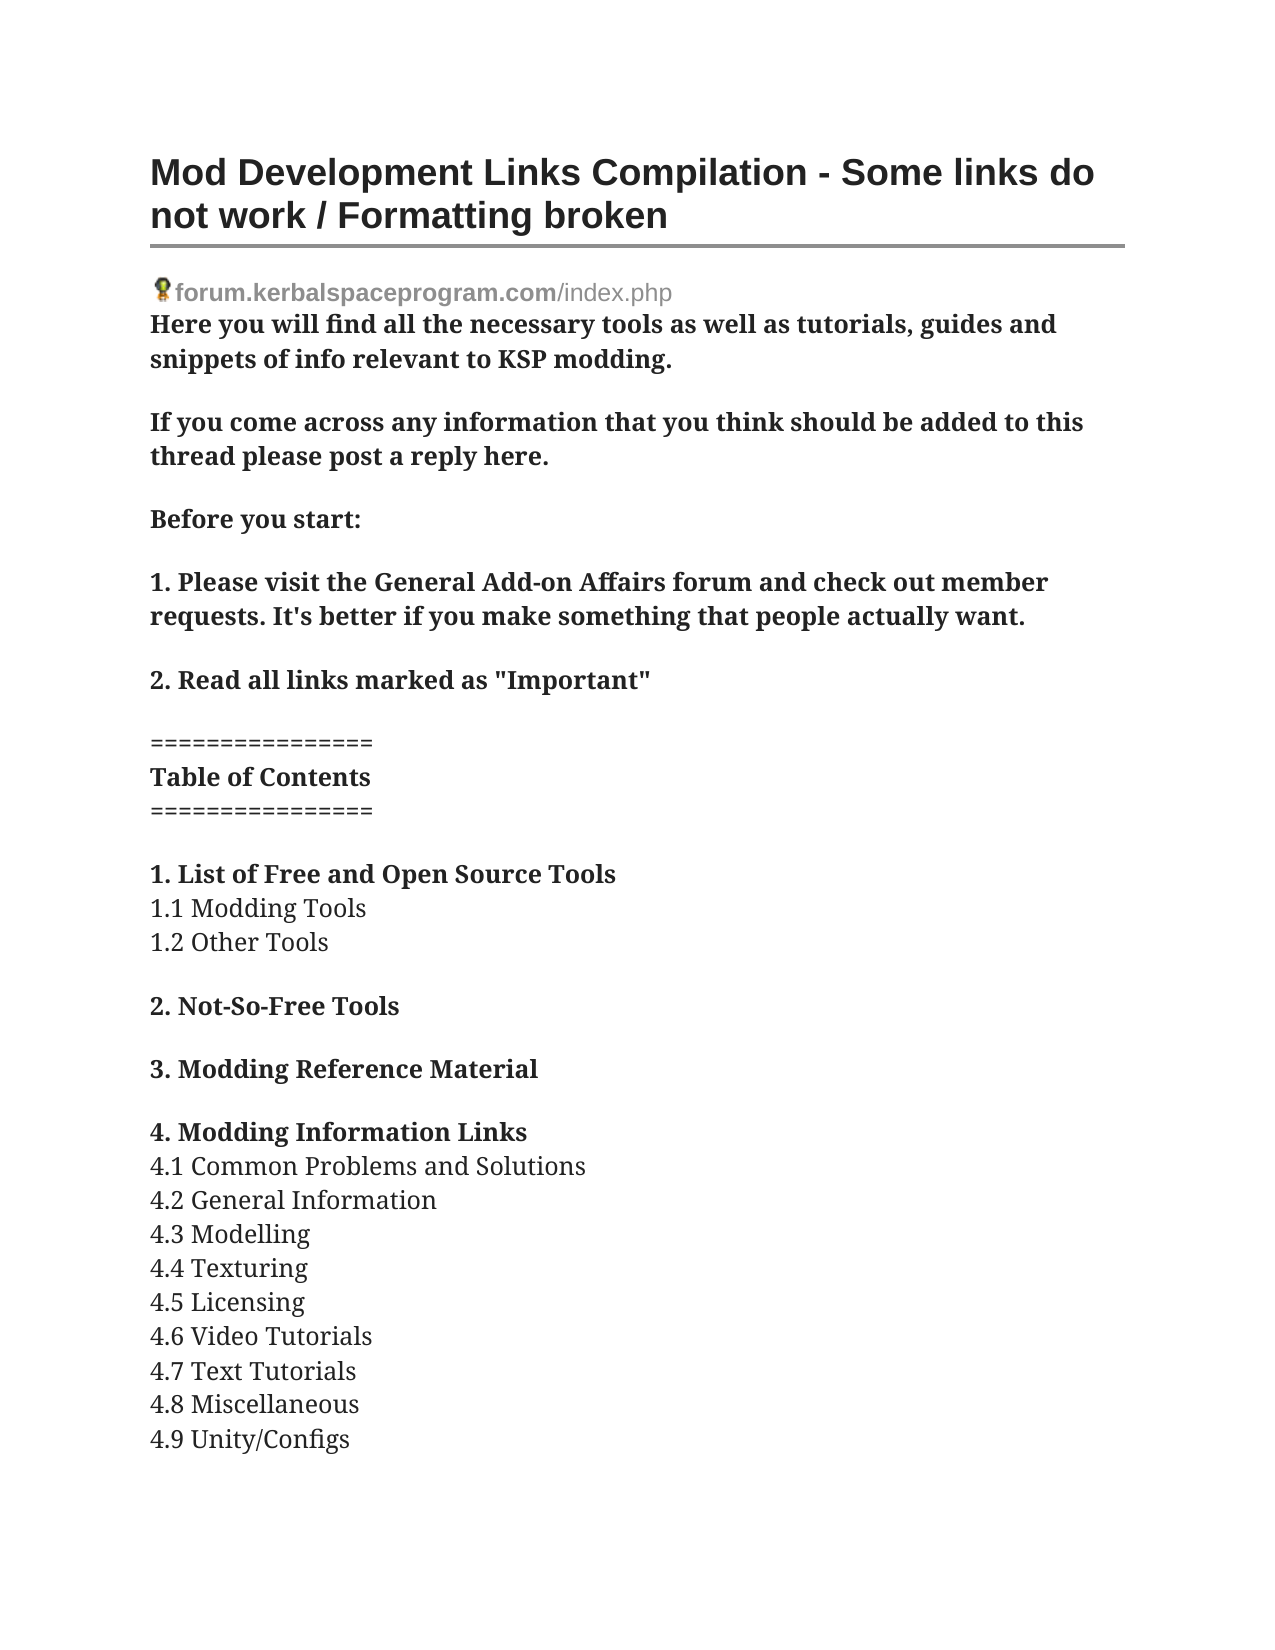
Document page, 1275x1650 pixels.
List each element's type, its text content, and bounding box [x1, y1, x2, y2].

text 4. Modding Information Links 4.1 Common Problems and Solutions 4.2 General Information 4.3 Modelling 4.4 Texturing 4.5 Licensing 4.6 Video Tutorials 4.7 Text Tutorials 4.8 Miscellaneous 4.9 Unity/Configs [150, 1115, 1125, 1455]
text 1. List of Free and Open Source Tools 1.1 Modding Tools 1.2 Other Tools [150, 857, 1125, 959]
text Before you start: [150, 502, 1125, 536]
subtitle Mod Development Links Compilation - Some links do not work / Formatting broken [150, 150, 1125, 244]
picture [150, 276, 175, 302]
text If you come across any information that you think should be added to this thread please post a reply here. [150, 404, 1125, 473]
text 2. Read all links marked as "Important" [150, 662, 1125, 696]
text forum.kerbalspaceprogram.com/index.php [150, 277, 1125, 307]
text 1. Please visit the General Add-on Affairs forum and check out member requests. It's better if you make something that people actually want. [150, 565, 1125, 633]
text 3. Modding Reference Material [150, 1051, 1125, 1086]
text Here you will find all the necessary tools as well as tutorials, guides and snippets of info relevant to KSP modding. [150, 307, 1125, 375]
text ================ Table of Contents ================ [150, 726, 1125, 828]
text 2. Not-So-Free Tools [150, 988, 1125, 1022]
